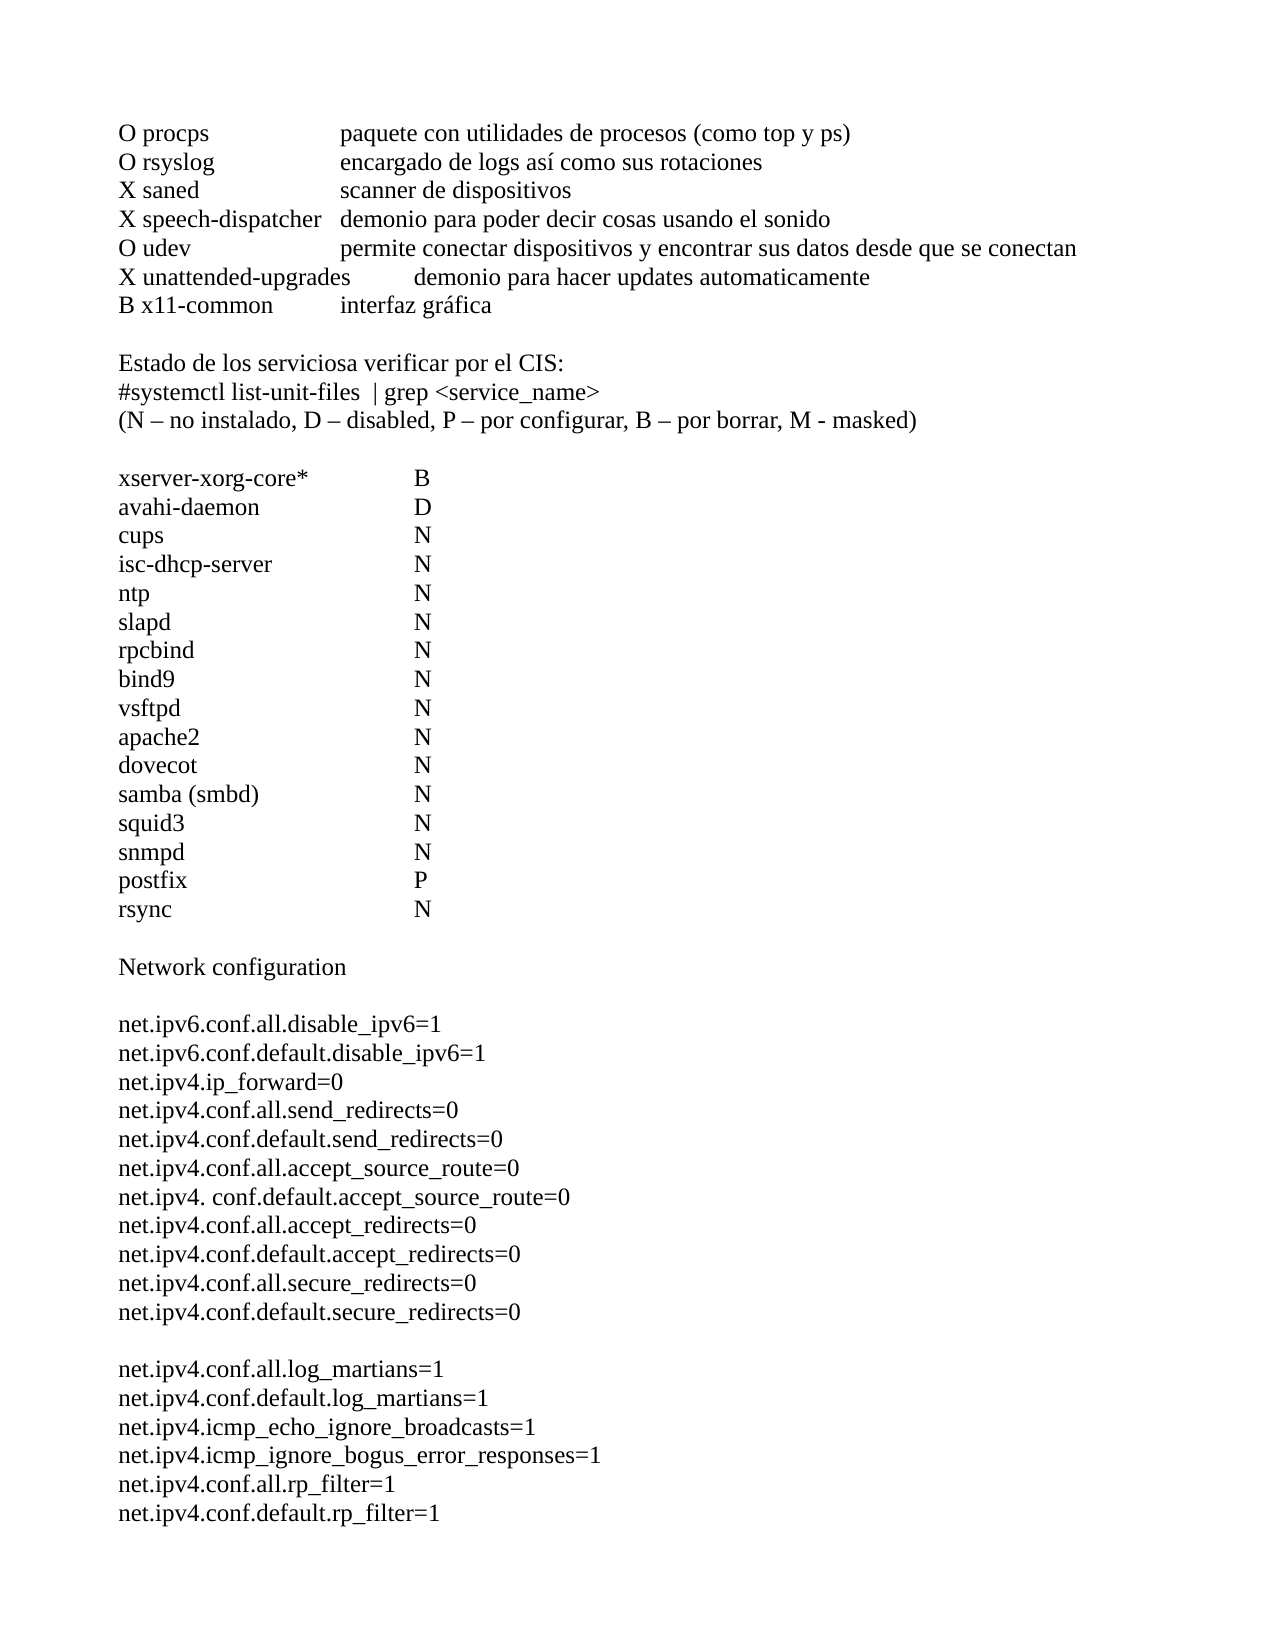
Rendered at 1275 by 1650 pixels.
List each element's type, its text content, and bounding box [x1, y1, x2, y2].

text X speech-dispatcher demonio para poder decir cosas usando el sonido [118, 204, 1157, 233]
text net.ipv4.conf.all.accept_source_route=0 [118, 1153, 1157, 1182]
text B x11-common interfaz gráfica [118, 291, 1157, 319]
text isc-dhcp-server N [118, 549, 1157, 578]
text cups N [118, 521, 1157, 549]
text ntp N [118, 578, 1157, 607]
text xserver-xorg-core* B [118, 463, 1157, 492]
text samba (smbd) N [118, 779, 1157, 808]
text net.ipv4.conf.all.send_redirects=0 [118, 1096, 1157, 1124]
text avahi-daemon D [118, 492, 1157, 521]
text net.ipv4.conf.default.log_martians=1 [118, 1383, 1157, 1412]
text net.ipv4.conf.all.rp_filter=1 [118, 1469, 1157, 1498]
text O rsyslog encargado de logs así como sus rotaciones [118, 147, 1157, 176]
text vsftpd N [118, 693, 1157, 722]
text net.ipv4.conf.all.accept_redirects=0 [118, 1211, 1157, 1239]
text slapd N [118, 607, 1157, 636]
text #systemctl list-unit-files | grep <service_name> [118, 377, 1157, 406]
text O procps paquete con utilidades de procesos (como top y ps) [118, 118, 1157, 147]
text net.ipv4.conf.default.secure_redirects=0 [118, 1297, 1157, 1326]
text net.ipv4. conf.default.accept_source_route=0 [118, 1182, 1157, 1211]
text squid3 N [118, 808, 1157, 837]
text rpcbind N [118, 636, 1157, 664]
text net.ipv4.icmp_echo_ignore_broadcasts=1 [118, 1412, 1157, 1441]
text net.ipv6.conf.default.disable_ipv6=1 [118, 1038, 1157, 1067]
text O udev permite conectar dispositivos y encontrar sus datos desde que se conectan [118, 233, 1157, 262]
text rsync N [118, 894, 1157, 923]
text net.ipv4.conf.all.log_martians=1 [118, 1354, 1157, 1383]
text net.ipv4.conf.default.rp_filter=1 [118, 1498, 1157, 1527]
text net.ipv4.conf.default.accept_redirects=0 [118, 1239, 1157, 1268]
text X unattended-upgrades demonio para hacer updates automaticamente [118, 262, 1157, 291]
text Estado de los serviciosa verificar por el CIS: [118, 348, 1157, 377]
text apache2 N [118, 722, 1157, 751]
text net.ipv4.icmp_ignore_bogus_error_responses=1 [118, 1441, 1157, 1469]
text snmpd N [118, 837, 1157, 866]
text net.ipv4.conf.default.send_redirects=0 [118, 1124, 1157, 1153]
text postfix P [118, 866, 1157, 894]
text bind9 N [118, 664, 1157, 693]
text net.ipv6.conf.all.disable_ipv6=1 [118, 1009, 1157, 1038]
text Network configuration [118, 952, 1157, 981]
text (N – no instalado, D – disabled, P – por configurar, B – por borrar, M - masked) [118, 406, 1157, 434]
text net.ipv4.ip_forward=0 [118, 1067, 1157, 1096]
text dovecot N [118, 751, 1157, 779]
text X saned scanner de dispositivos [118, 176, 1157, 204]
text net.ipv4.conf.all.secure_redirects=0 [118, 1268, 1157, 1297]
